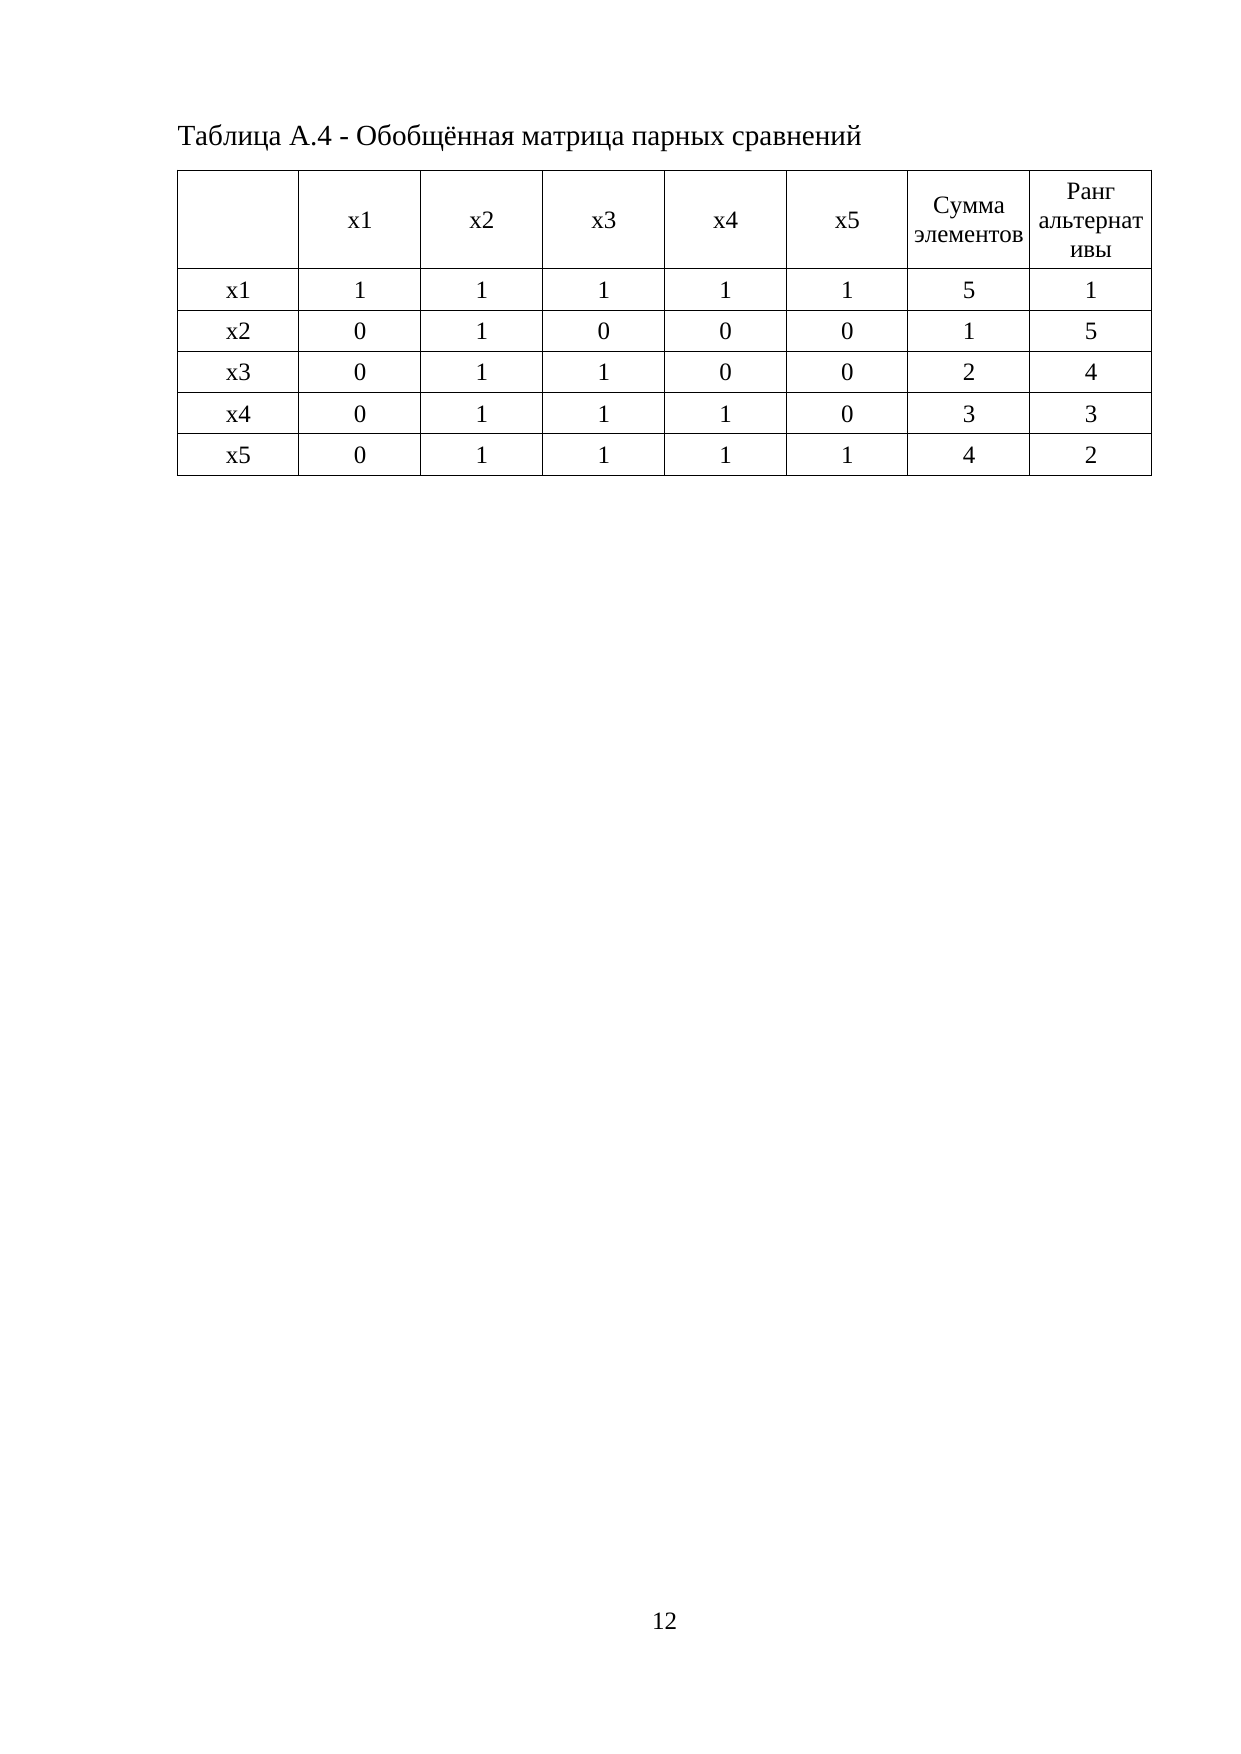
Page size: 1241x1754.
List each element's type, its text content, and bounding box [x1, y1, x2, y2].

table_cell 0 [665, 352, 786, 392]
table_cell 1 [543, 434, 664, 474]
table_cell 0 [787, 393, 907, 433]
table_cell 1 [421, 434, 542, 474]
table_cell 1 [908, 311, 1029, 351]
table_cell 4 [1030, 352, 1151, 392]
table_cell 1 [543, 352, 664, 392]
table_cell 0 [787, 311, 907, 351]
table_cell 4 [908, 434, 1029, 474]
table_cell 1 [787, 434, 907, 474]
table_cell 0 [543, 311, 664, 351]
table_header x5 [787, 171, 907, 268]
table_cell 1 [665, 393, 786, 433]
table_cell 5 [1030, 311, 1151, 351]
table_header Сумма элементов [908, 171, 1029, 268]
table_cell 0 [299, 352, 420, 392]
table_cell x4 [178, 393, 298, 433]
table_cell 1 [665, 269, 786, 309]
table_cell x5 [178, 434, 298, 474]
table_cell 0 [665, 311, 786, 351]
table_cell 1 [787, 269, 907, 309]
table_cell 1 [421, 393, 542, 433]
table_cell x1 [178, 269, 298, 309]
table_cell 3 [908, 393, 1029, 433]
table_cell x3 [178, 352, 298, 392]
table_cell 1 [1030, 269, 1151, 309]
table_cell 1 [421, 269, 542, 309]
table_cell 5 [908, 269, 1029, 309]
table_cell 1 [543, 269, 664, 309]
table_header x3 [543, 171, 664, 268]
table_header Ранг альтернативы [1030, 171, 1151, 268]
table_cell 1 [421, 311, 542, 351]
table_cell 1 [665, 434, 786, 474]
table_header [178, 171, 298, 268]
table_header x4 [665, 171, 786, 268]
table_cell 0 [299, 434, 420, 474]
table_cell 1 [543, 393, 664, 433]
table_header x2 [421, 171, 542, 268]
table_cell 2 [1030, 434, 1151, 474]
table_cell 0 [787, 352, 907, 392]
table_cell 0 [299, 311, 420, 351]
table_cell 1 [421, 352, 542, 392]
table_cell 1 [299, 269, 420, 309]
table_cell 2 [908, 352, 1029, 392]
table_cell x2 [178, 311, 298, 351]
table_cell 3 [1030, 393, 1151, 433]
text Таблица А.4 - Обобщённая матрица парных сравнений [177, 118, 1152, 152]
table_header x1 [299, 171, 420, 268]
table_cell 0 [299, 393, 420, 433]
